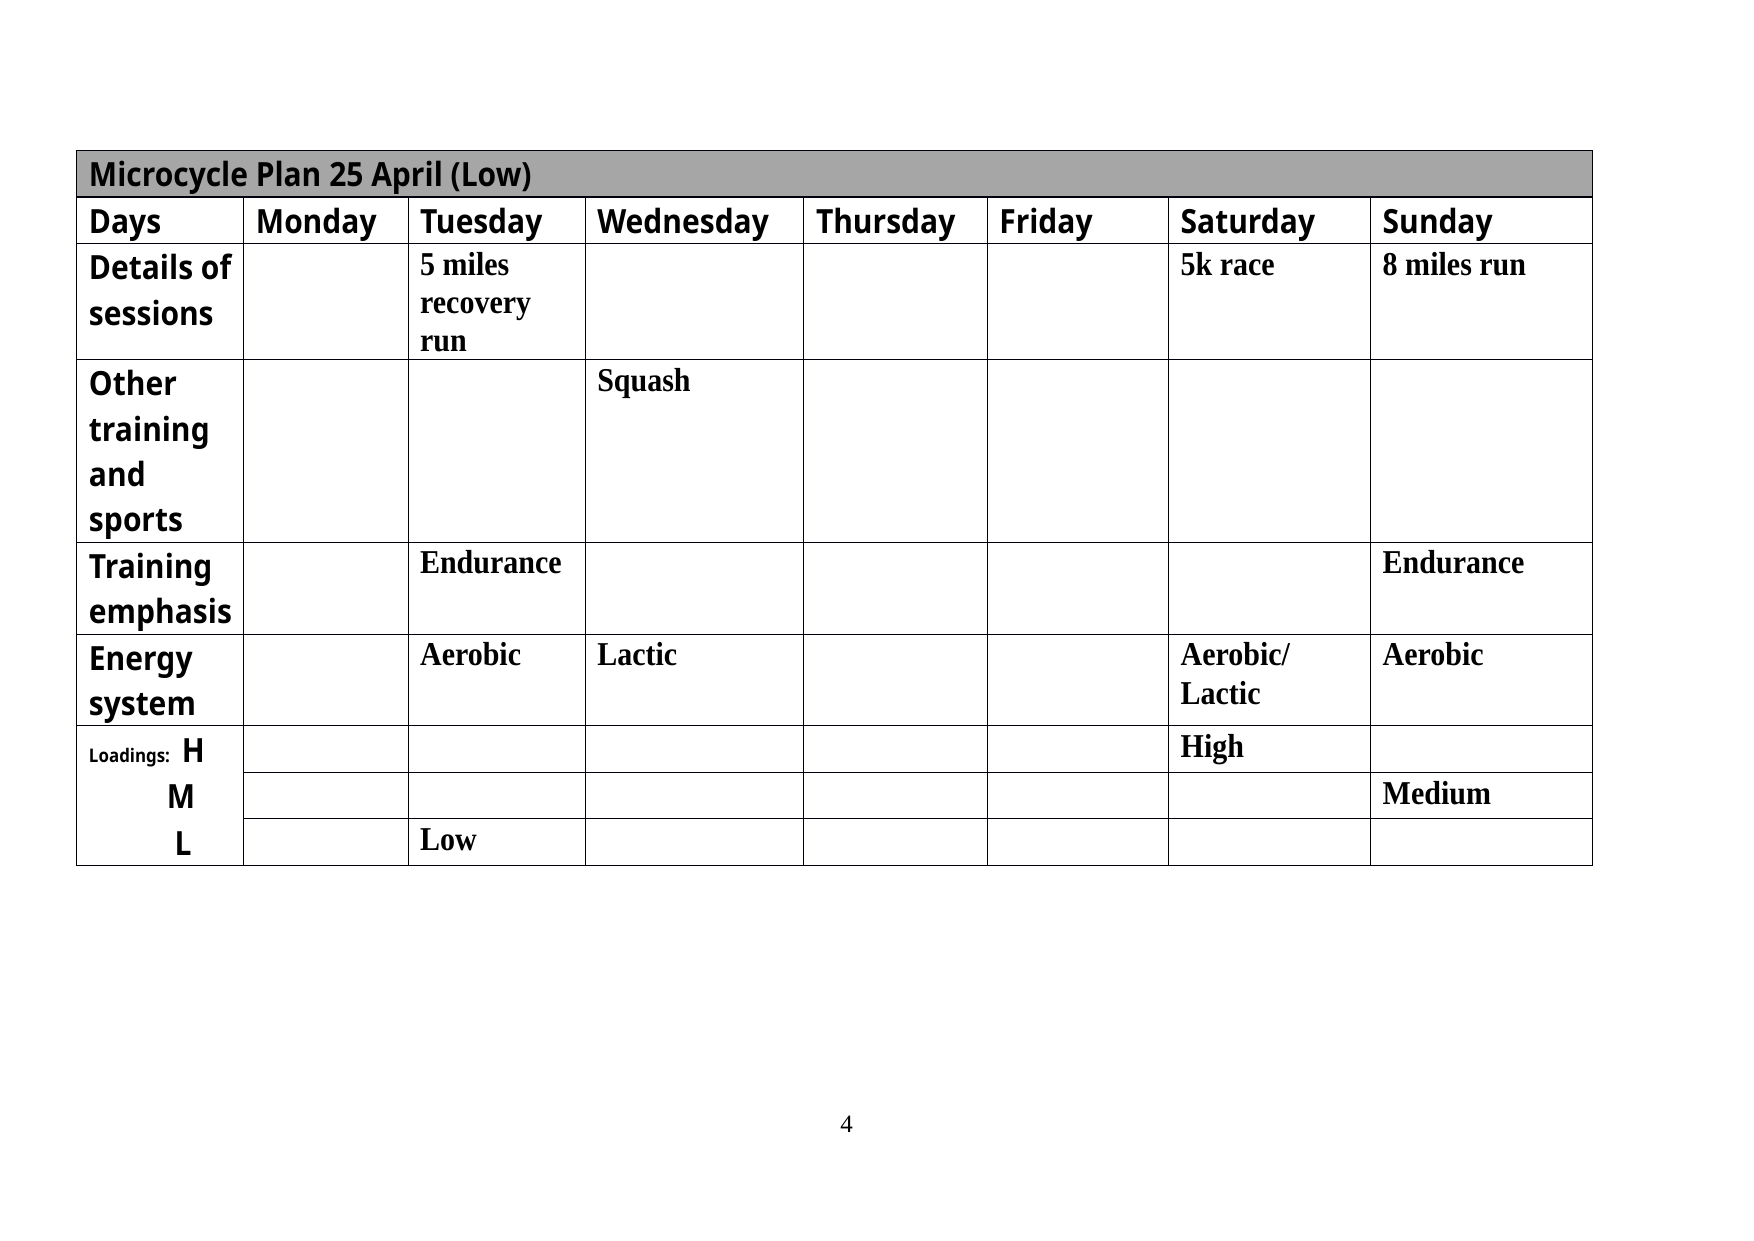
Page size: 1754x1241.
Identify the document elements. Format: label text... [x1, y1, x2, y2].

table_cell [244, 773, 408, 818]
table_cell [244, 819, 408, 865]
table_cell [586, 543, 803, 633]
table_cell [244, 360, 408, 542]
table_cell [244, 635, 408, 725]
table_cell 8 miles run [1371, 244, 1592, 359]
table_cell [804, 635, 987, 725]
table_cell Aerobic [409, 635, 585, 725]
table_cell [1169, 360, 1370, 542]
table_cell [988, 773, 1168, 818]
table_cell [1169, 819, 1370, 865]
table_cell Endurance [409, 543, 585, 633]
table_cell Other training and sports [77, 360, 243, 542]
table_cell Lactic [586, 635, 803, 725]
table_cell [804, 726, 987, 772]
table_cell L [77, 818, 243, 865]
table_cell Endurance [1371, 543, 1592, 633]
table_cell [988, 360, 1168, 542]
table_cell M [77, 772, 243, 818]
table_cell 5k race [1169, 244, 1370, 359]
table_cell Sunday [1371, 198, 1592, 243]
table_cell [244, 726, 408, 772]
table_cell [409, 773, 585, 818]
table_cell [586, 244, 803, 359]
table_header Microcycle Plan 25 April (Low) [77, 151, 1592, 196]
table_cell Aerobic/Lactic [1169, 635, 1370, 725]
table_cell [244, 543, 408, 633]
table_cell 5 miles recovery run [409, 244, 585, 359]
table_cell [244, 244, 408, 359]
table_cell [804, 244, 987, 359]
table_cell [1169, 543, 1370, 633]
table_cell Monday [244, 198, 408, 243]
table_cell [988, 726, 1168, 772]
table_cell [988, 635, 1168, 725]
table_cell [988, 819, 1168, 865]
table_cell Medium [1371, 773, 1592, 818]
table_cell [1371, 360, 1592, 542]
table_cell [586, 819, 803, 865]
table_cell Saturday [1169, 198, 1370, 243]
table_cell [586, 773, 803, 818]
table_cell Loadings: H [77, 726, 243, 772]
table_cell Days [77, 198, 243, 243]
table_cell [804, 360, 987, 542]
table_cell Squash [586, 360, 803, 542]
table_cell [804, 543, 987, 633]
table_cell Aerobic [1371, 635, 1592, 725]
table_cell Training emphasis [77, 543, 243, 633]
table_cell [804, 773, 987, 818]
table_cell Friday [988, 198, 1168, 243]
table_cell [1169, 773, 1370, 818]
table_cell [1371, 819, 1592, 865]
table_cell [409, 360, 585, 542]
table_cell Details of sessions [77, 244, 243, 359]
table_cell [409, 726, 585, 772]
table_cell Thursday [804, 198, 987, 243]
table_cell [1371, 726, 1592, 772]
table_cell [804, 819, 987, 865]
table_cell High [1169, 726, 1370, 772]
table_cell Tuesday [409, 198, 585, 243]
table_cell Low [409, 819, 585, 865]
table_cell [988, 244, 1168, 359]
table_cell Wednesday [586, 198, 803, 243]
table_cell [988, 543, 1168, 633]
table_cell [586, 726, 803, 772]
table_cell Energy system [77, 635, 243, 725]
